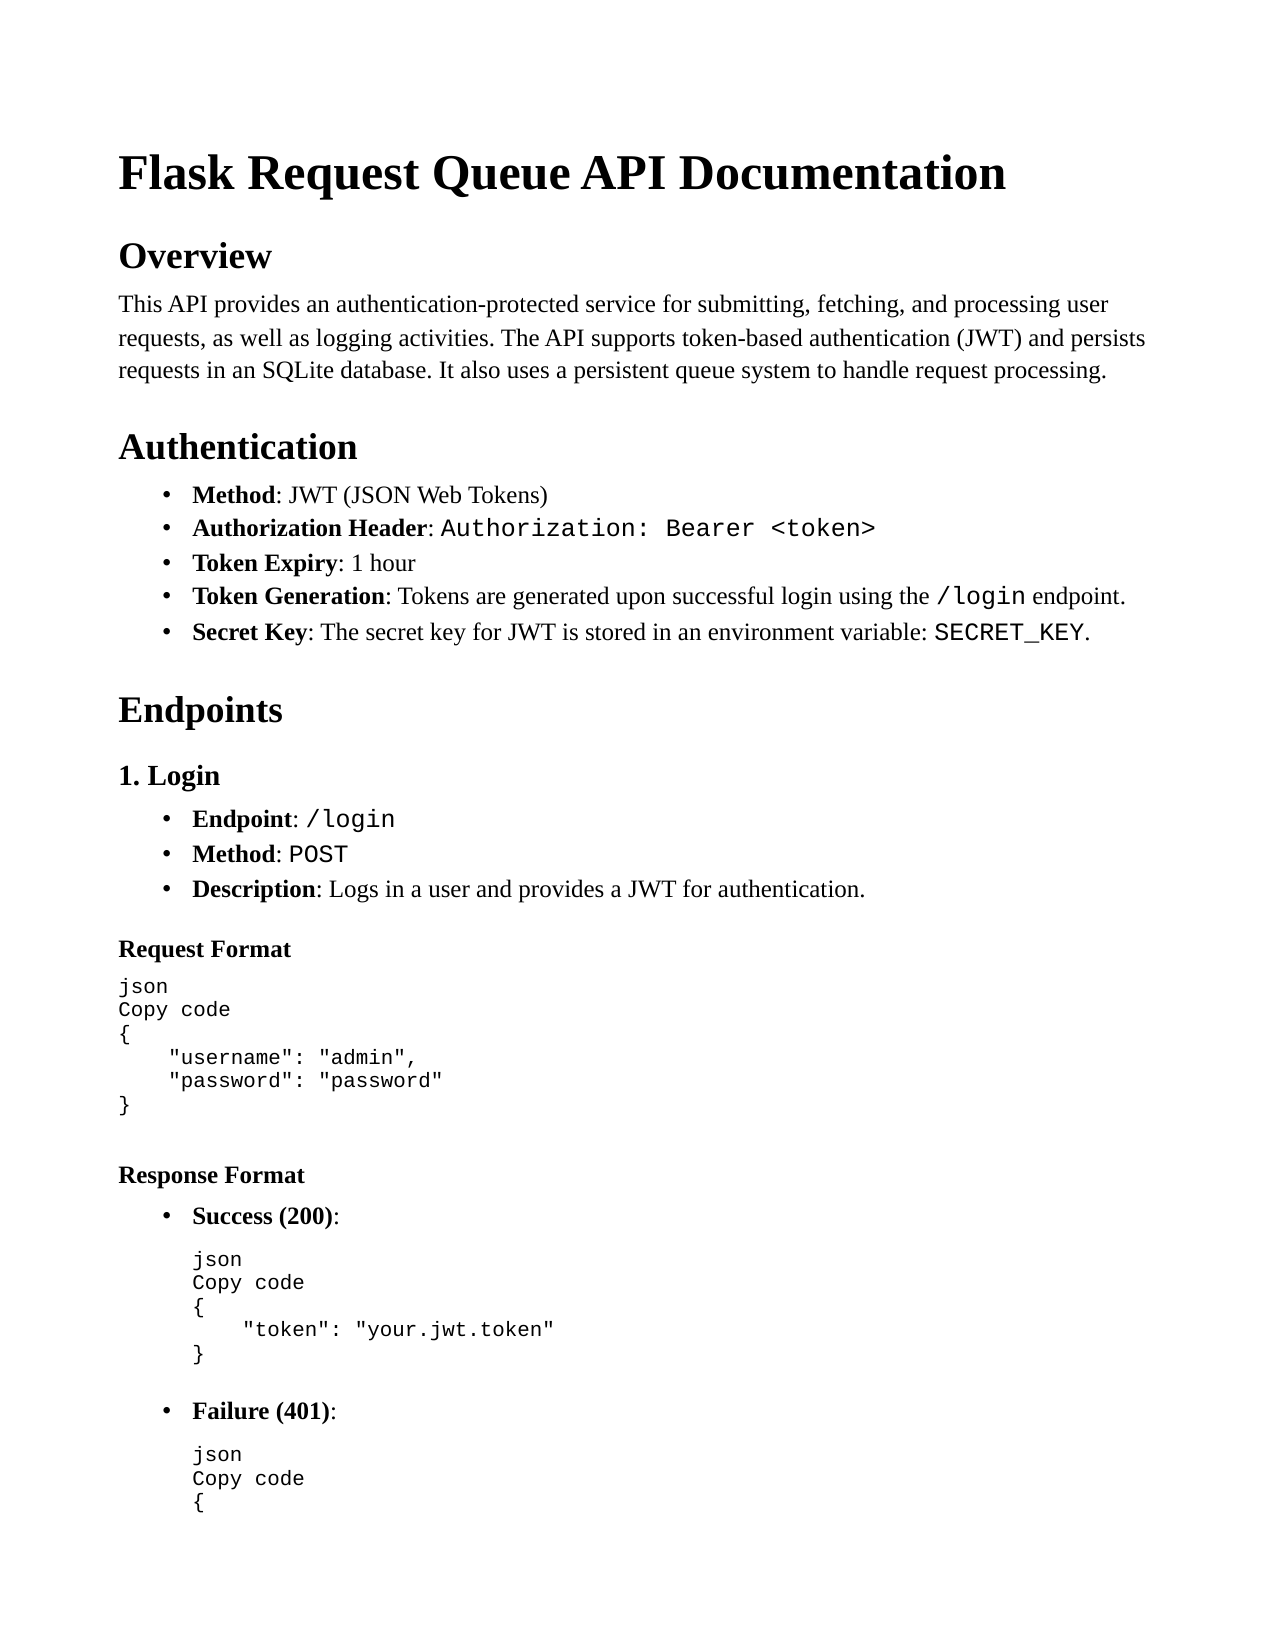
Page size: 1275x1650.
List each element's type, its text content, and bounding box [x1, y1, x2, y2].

subtitle 1. Login [118, 758, 1157, 791]
text "username": "admin", [118, 1047, 1157, 1070]
list { [162, 1296, 1157, 1319]
text Copy code [118, 999, 1157, 1023]
text { [118, 1023, 1157, 1047]
list Success (200): [162, 1201, 1157, 1230]
list Description: Logs in a user and provides a JWT for authentication. [162, 874, 1157, 903]
list Copy code [162, 1467, 1157, 1491]
subtitle Response Format [118, 1160, 1157, 1188]
text This API provides an authentication-protected service for submitting, fetching, and processing user requests, as well as logging activities. The API supports token-based authentication (JWT) and persists requests in an SQLite database. It also uses a persistent queue system to handle request processing. [118, 289, 1157, 384]
list Failure (401): [162, 1396, 1157, 1425]
list json [162, 1444, 1157, 1467]
text "password": "password" [118, 1070, 1157, 1094]
list } [162, 1343, 1157, 1367]
text json [118, 976, 1157, 999]
list Method: POST [162, 839, 1157, 870]
list json [162, 1248, 1157, 1272]
list Token Generation: Tokens are generated upon successful login using the /login endpoint. [162, 581, 1157, 612]
list Endpoint: /login [162, 804, 1157, 834]
list "token": "your.jwt.token" [162, 1319, 1157, 1343]
subtitle Authentication [118, 424, 1157, 467]
list Token Expiry: 1 hour [162, 548, 1157, 577]
subtitle Endpoints [118, 687, 1157, 731]
subtitle Overview [118, 234, 1157, 277]
list Copy code [162, 1272, 1157, 1296]
subtitle Request Format [118, 934, 1157, 963]
list { [162, 1491, 1157, 1515]
list Secret Key: The secret key for JWT is stored in an environment variable: SECRET_KEY. [162, 617, 1157, 647]
list Method: JWT (JSON Web Tokens) [162, 480, 1157, 508]
list Authorization Header: Authorization: Bearer <token> [162, 513, 1157, 543]
text } [118, 1094, 1157, 1118]
subtitle Flask Request Queue API Documentation [118, 143, 1157, 201]
